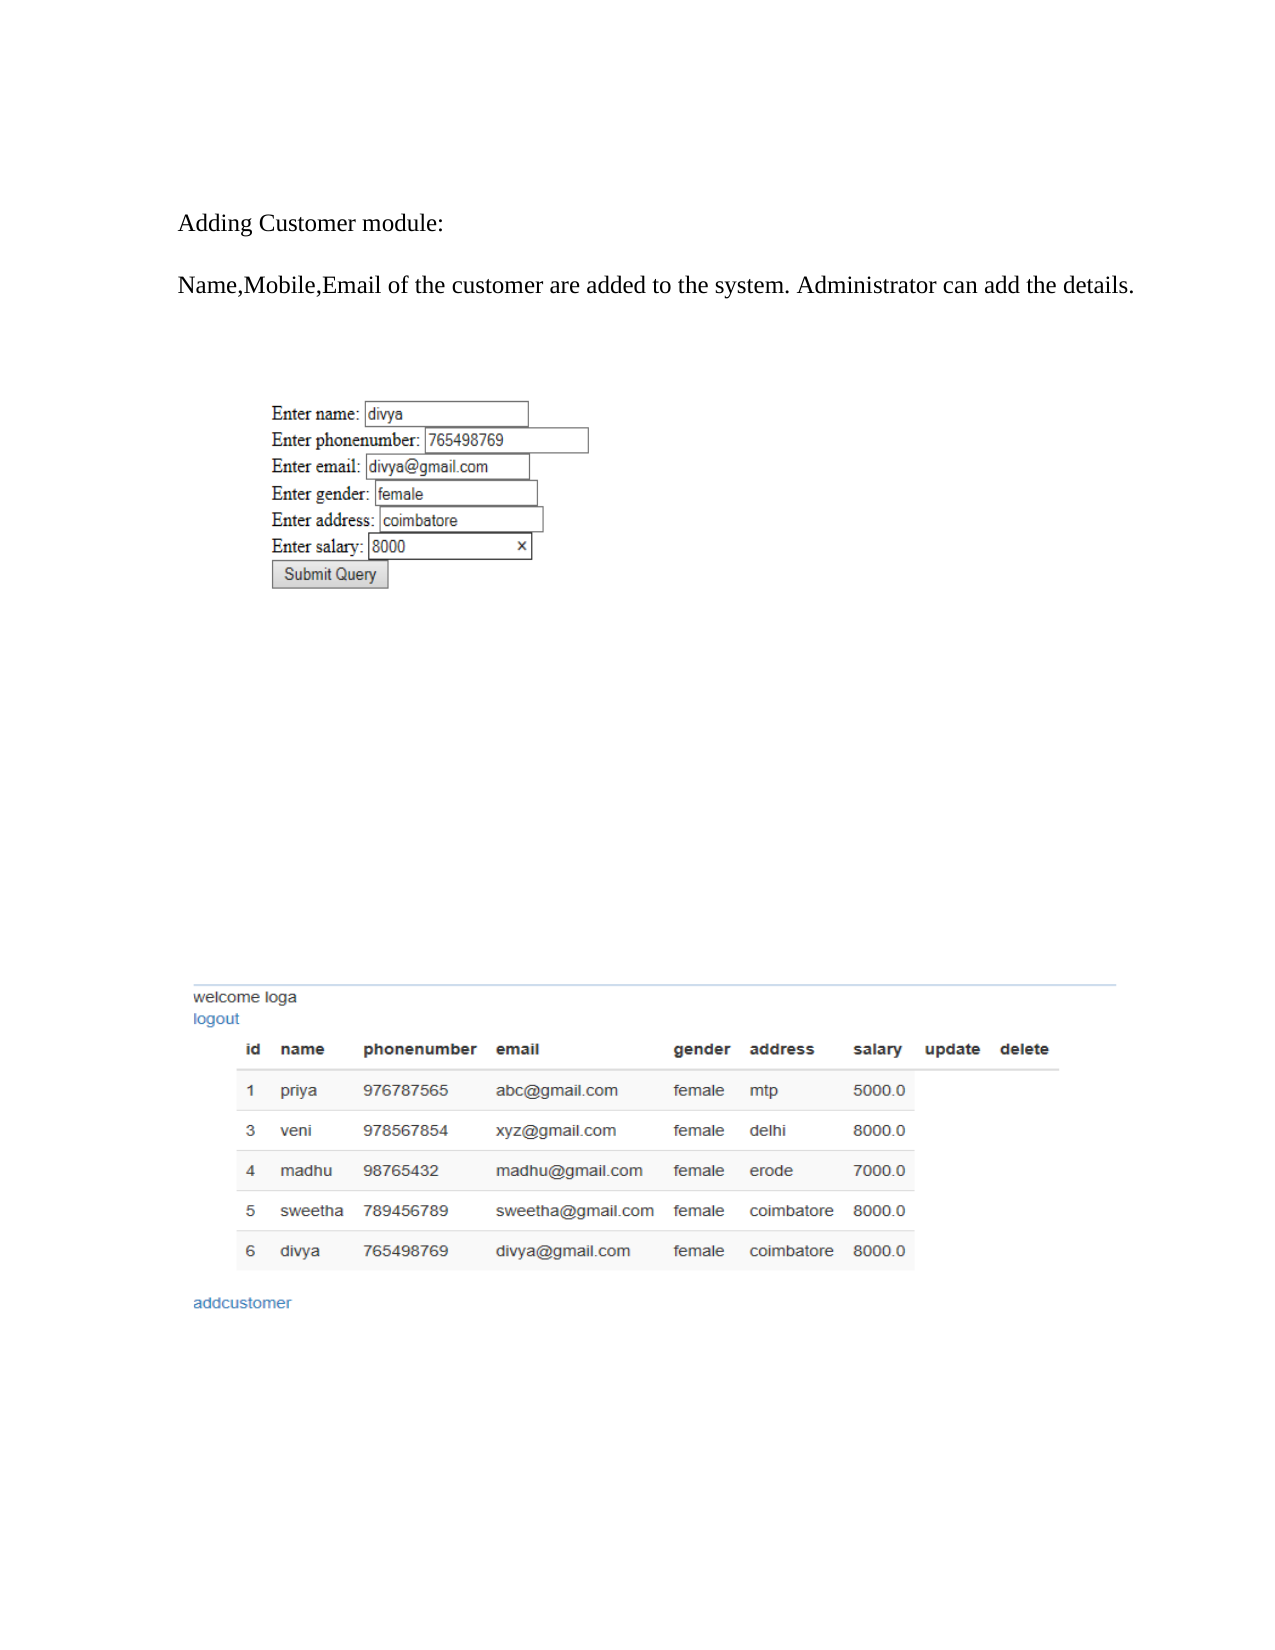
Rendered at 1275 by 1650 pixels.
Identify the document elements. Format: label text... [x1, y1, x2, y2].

picture [263, 391, 1190, 967]
text Adding Customer module: [177, 208, 1189, 237]
picture [193, 984, 1188, 1483]
text Name,Mobile,Email of the customer are added to the system. Administrator can add the details. [177, 270, 1189, 299]
